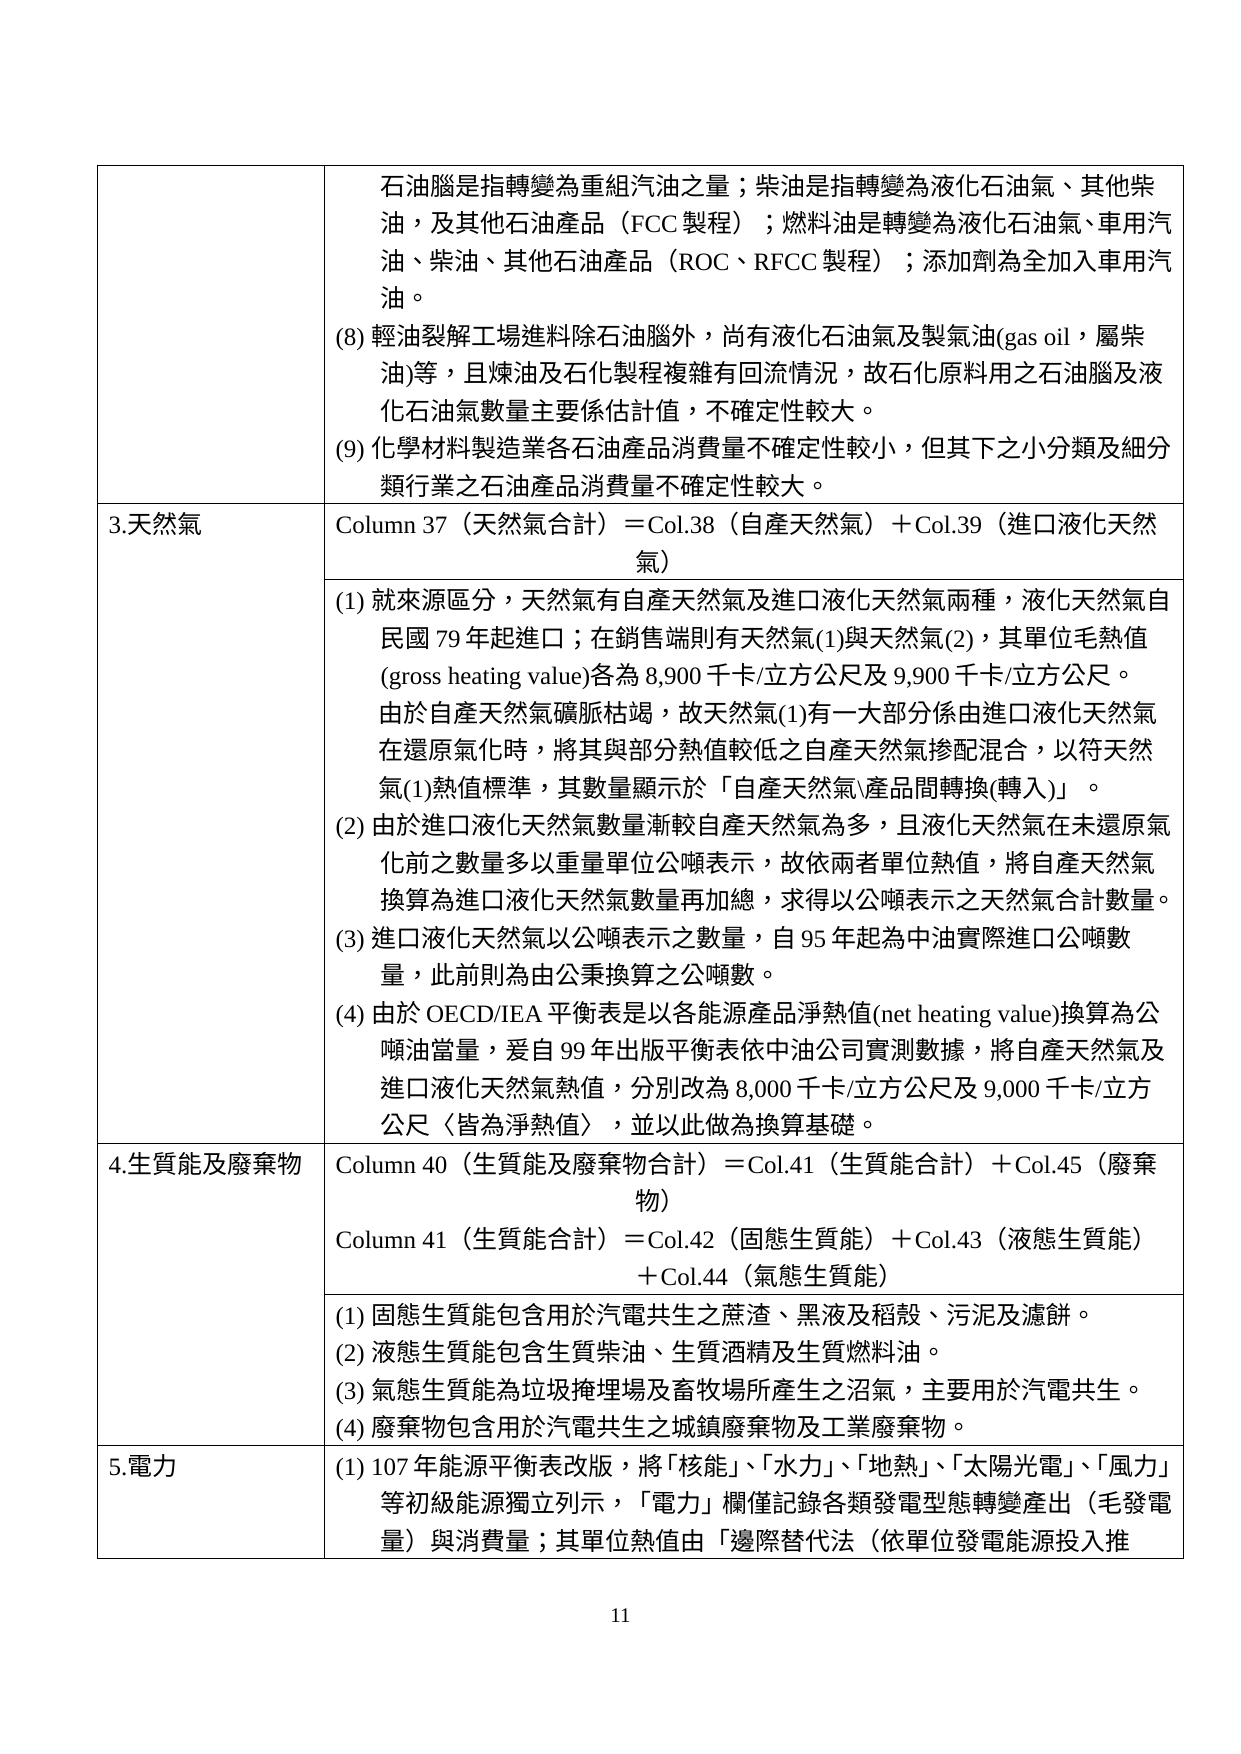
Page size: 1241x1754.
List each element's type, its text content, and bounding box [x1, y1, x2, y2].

table_cell 石油腦是指轉變為重組汽油之量；柴油是指轉變為液化石油氣、其他柴油，及其他石油產品（FCC製程）；燃料油是轉變為液化石油氣、車用汽油、柴油、其他石油產品（ROC、RFCC製程）；添加劑為全加入車用汽油。 (8) 輕油裂解工場進料除石油腦外，尚有液化石油氣及製氣油(gas oil，屬柴油)等，且煉油及石化製程複雜有回流情況，故石化原料用之石油腦及液化石油氣數量主要係估計值，不確定性較大。 (9) 化學材料製造業各石油產品消費量不確定性較小，但其下之小分類及細分類行業之石油產品消費量不確定性較大。 [325, 166, 1183, 503]
table_cell 4.生質能及廢棄物 [98, 1144, 324, 1445]
table_cell Column 37（天然氣合計）＝Col.38（自產天然氣）＋Col.39（進口液化天然氣） [325, 504, 1183, 579]
table_cell (1) 107年能源平衡表改版，將「核能」、「水力」、「地熱」、「太陽光電」、「風力」等初級能源獨立列示，「電力」欄僅記錄各類發電型態轉變產出（毛發電量）與消費量；其單位熱值由「邊際替代法（依單位發電能源投入推 [325, 1446, 1183, 1558]
table_cell 3.天然氣 [98, 504, 324, 1143]
table_cell [98, 166, 324, 503]
table_cell Column 40（生質能及廢棄物合計）＝Col.41（生質能合計）＋Col.45（廢棄物） Column 41（生質能合計）＝Col.42（固態生質能）＋Col.43（液態生質能）＋Col.44（氣態生質能） [325, 1144, 1183, 1294]
table_cell 5.電力 [98, 1446, 324, 1558]
table_cell (1) 固態生質能包含用於汽電共生之蔗渣、黑液及稻殼、污泥及濾餅。 (2) 液態生質能包含生質柴油、生質酒精及生質燃料油。 (3) 氣態生質能為垃圾掩埋場及畜牧場所產生之沼氣，主要用於汽電共生。 (4) 廢棄物包含用於汽電共生之城鎮廢棄物及工業廢棄物。 [325, 1295, 1183, 1445]
table_cell (1) 就來源區分，天然氣有自產天然氣及進口液化天然氣兩種，液化天然氣自民國79年起進口；在銷售端則有天然氣(1)與天然氣(2)，其單位毛熱值(gross heating value)各為8,900千卡/立方公尺及9,900千卡/立方公尺。 由於自產天然氣礦脈枯竭，故天然氣(1)有一大部分係由進口液化天然氣在還原氣化時，將其與部分熱值較低之自產天然氣掺配混合，以符天然氣(1)熱值標準，其數量顯示於「自產天然氣\產品間轉換(轉入)」。 (2) 由於進口液化天然氣數量漸較自產天然氣為多，且液化天然氣在未還原氣化前之數量多以重量單位公噸表示，故依兩者單位熱值，將自產天然氣換算為進口液化天然氣數量再加總，求得以公噸表示之天然氣合計數量。 (3) 進口液化天然氣以公噸表示之數量，自95年起為中油實際進口公噸數量，此前則為由公秉換算之公噸數。 (4) 由於OECD/IEA平衡表是以各能源產品淨熱值(net heating value)換算為公噸油當量，爰自99年出版平衡表依中油公司實測數據，將自產天然氣及進口液化天然氣熱值，分別改為8,000千卡/立方公尺及9,000千卡/立方公尺〈皆為淨熱值〉，並以此做為換算基礎。 [325, 580, 1183, 1143]
